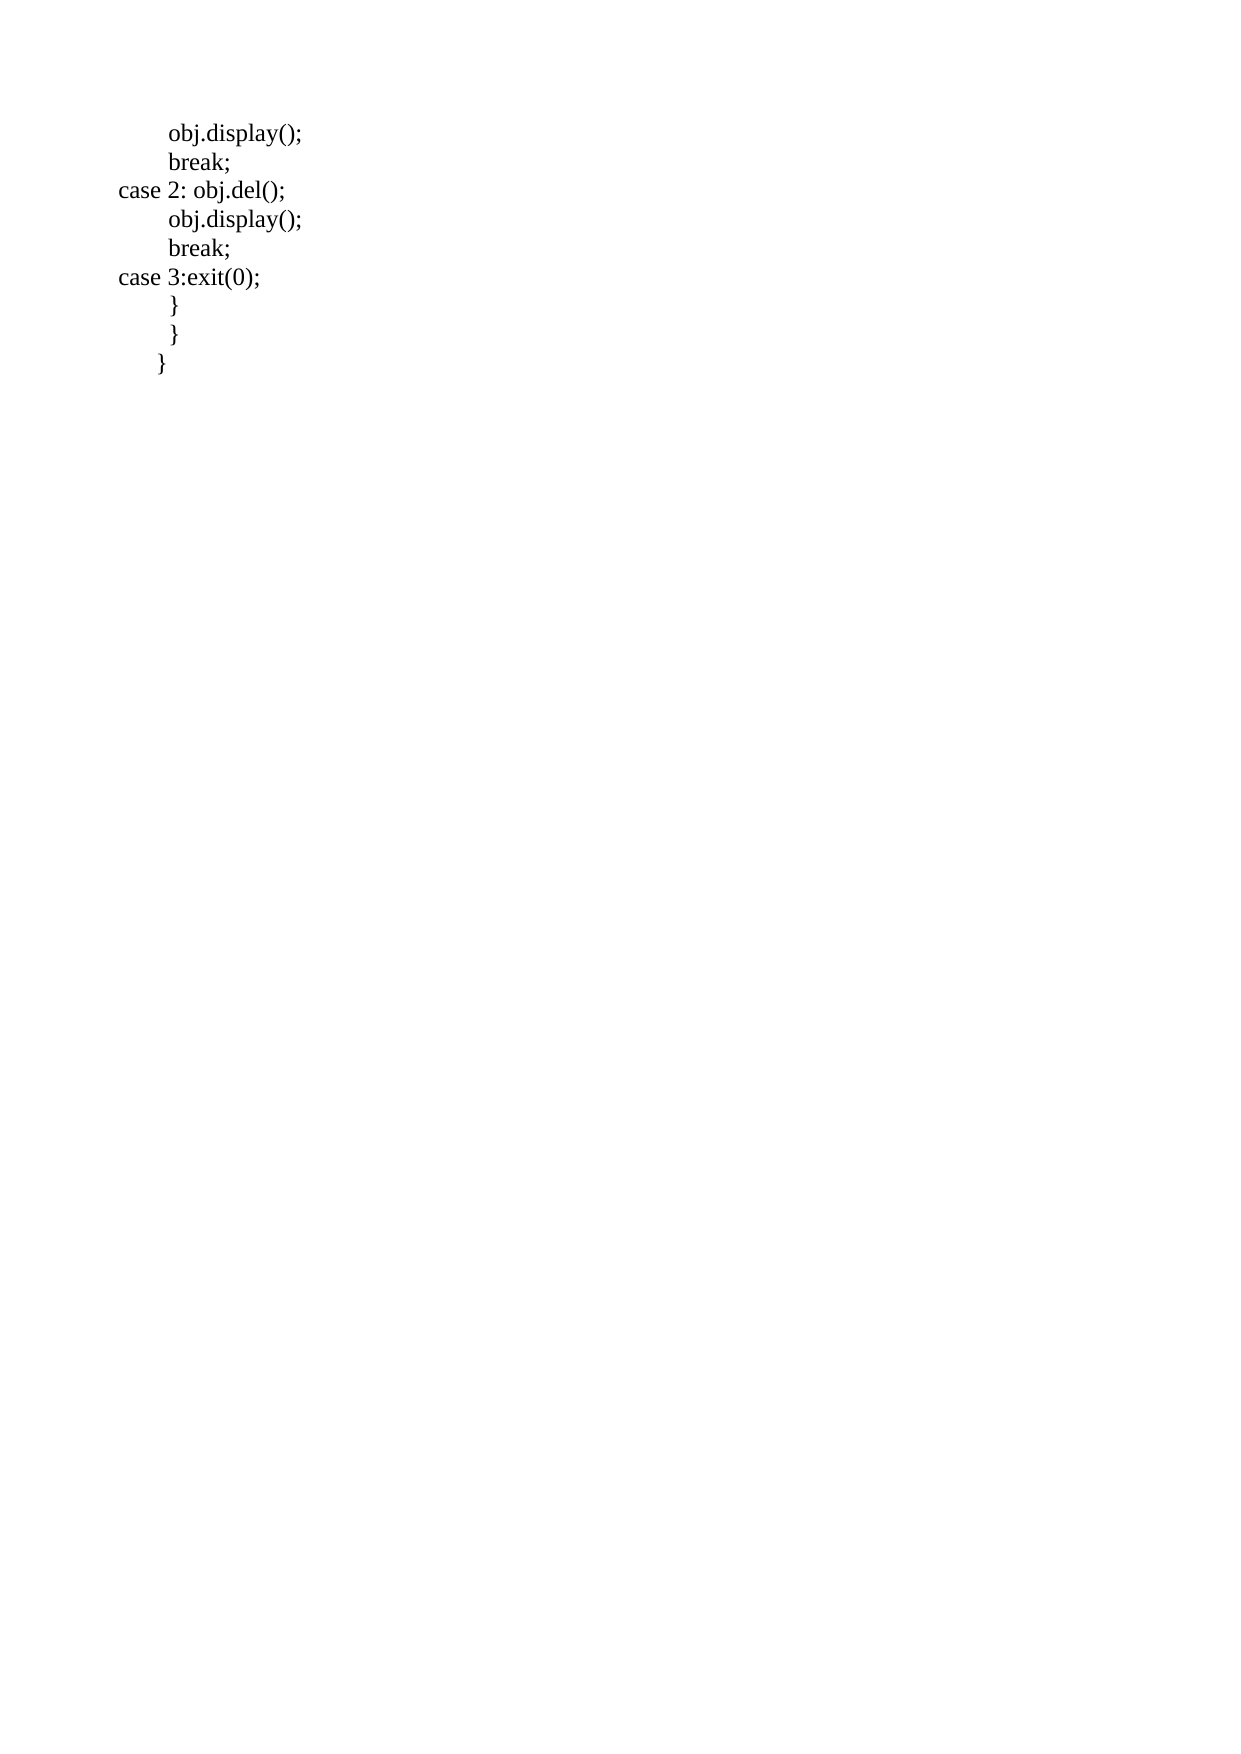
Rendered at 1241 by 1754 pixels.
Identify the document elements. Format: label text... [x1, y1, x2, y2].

text obj.display(); [118, 118, 1122, 147]
text } [118, 319, 1122, 348]
text case 2: obj.del(); [118, 176, 1122, 204]
text } [118, 291, 1122, 319]
text break; [118, 147, 1122, 176]
text } [118, 348, 1122, 377]
text obj.display(); [118, 204, 1122, 233]
text break; [118, 233, 1122, 262]
text case 3:exit(0); [118, 262, 1122, 291]
